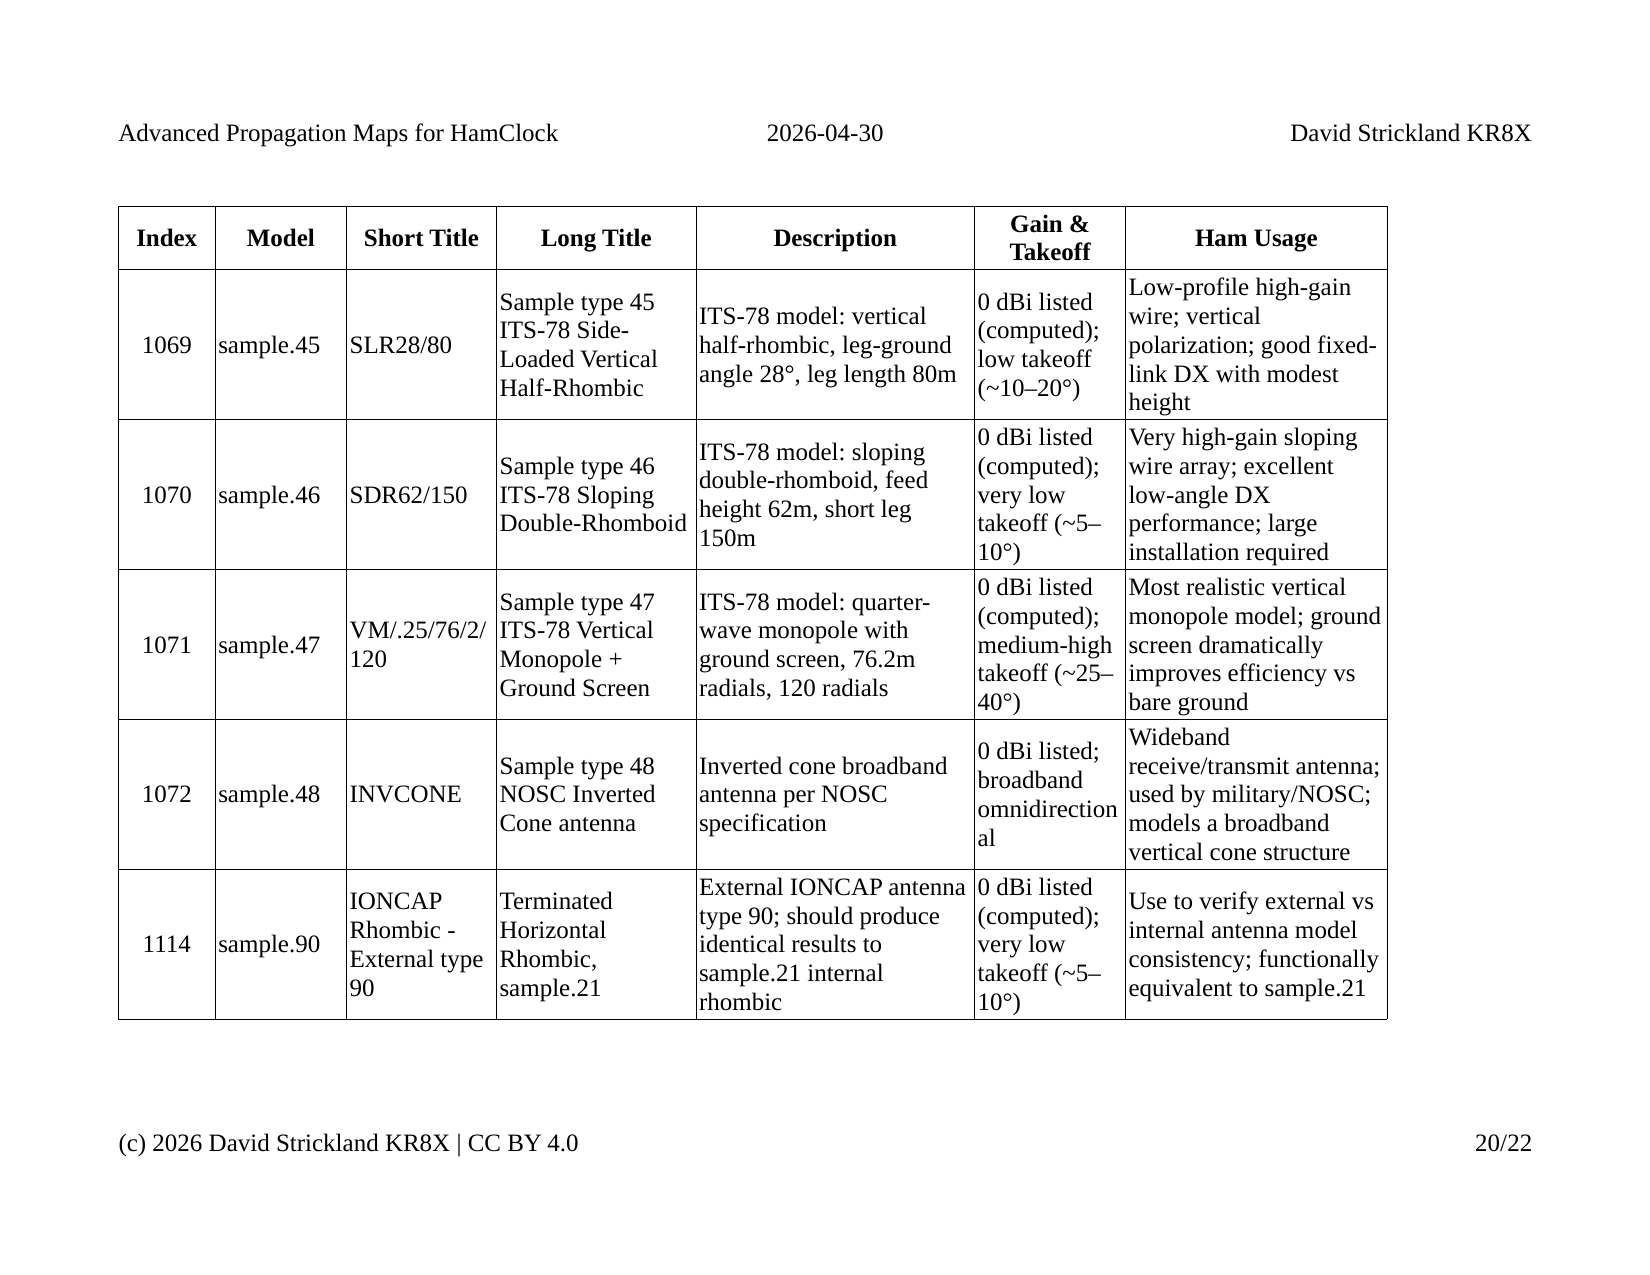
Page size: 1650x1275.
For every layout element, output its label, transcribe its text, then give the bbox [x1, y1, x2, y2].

table_cell 1114 [119, 870, 215, 1019]
table_cell SDR62/150 [347, 420, 496, 569]
table_cell External IONCAP antenna type 90; should produce identical results to sample.21 internal rhombic [697, 870, 974, 1019]
table_cell ITS-78 model: sloping double-rhomboid, feed height 62m, short leg 150m [697, 420, 974, 569]
table_cell sample.90 [216, 870, 346, 1019]
table_header Gain & Takeoff [975, 207, 1125, 269]
table_cell Sample type 48 NOSC Inverted Cone antenna [497, 720, 696, 869]
table_cell Most realistic vertical monopole model; ground screen dramatically improves efficiency vs bare ground [1126, 570, 1387, 719]
table_cell sample.47 [216, 570, 346, 719]
table_cell Wideband receive/transmit antenna; used by military/NOSC; models a broadband vertical cone structure [1126, 720, 1387, 869]
table_cell INVCONE [347, 720, 496, 869]
table_cell 0 dBi listed (computed); very low takeoff (~5–10°) [975, 420, 1125, 569]
table_cell Use to verify external vs internal antenna model consistency; functionally equivalent to sample.21 [1126, 870, 1387, 1019]
table_cell SLR28/80 [347, 270, 496, 419]
table_header Short Title [347, 207, 496, 269]
table_cell 0 dBi listed (computed); medium-high takeoff (~25–40°) [975, 570, 1125, 719]
table_cell sample.45 [216, 270, 346, 419]
table_header Index [119, 207, 215, 269]
table_cell 1069 [119, 270, 215, 419]
table_cell 1072 [119, 720, 215, 869]
table_cell Sample type 46 ITS-78 Sloping Double-Rhomboid [497, 420, 696, 569]
table_cell ITS-78 model: quarter-wave monopole with ground screen, 76.2m radials, 120 radials [697, 570, 974, 719]
table_cell IONCAP Rhombic - External type 90 [347, 870, 496, 1019]
table_cell Low-profile high-gain wire; vertical polarization; good fixed-link DX with modest height [1126, 270, 1387, 419]
table_cell Very high-gain sloping wire array; excellent low-angle DX performance; large installation required [1126, 420, 1387, 569]
table_header Description [697, 207, 974, 269]
table_cell Sample type 45 ITS-78 Side-Loaded Vertical Half-Rhombic [497, 270, 696, 419]
table_cell Terminated Horizontal Rhombic, sample.21 [497, 870, 696, 1019]
table_cell VM/.25/76/2/120 [347, 570, 496, 719]
table_cell ITS-78 model: vertical half-rhombic, leg-ground angle 28°, leg length 80m [697, 270, 974, 419]
table_cell Inverted cone broadband antenna per NOSC specification [697, 720, 974, 869]
table_header Model [216, 207, 346, 269]
table_cell sample.48 [216, 720, 346, 869]
table_cell 0 dBi listed; broadband omnidirectional [975, 720, 1125, 869]
table_cell 0 dBi listed (computed); low takeoff (~10–20°) [975, 270, 1125, 419]
table_cell sample.46 [216, 420, 346, 569]
table_cell 1071 [119, 570, 215, 719]
table_header Ham Usage [1126, 207, 1387, 269]
table_cell 1070 [119, 420, 215, 569]
table_cell 0 dBi listed (computed); very low takeoff (~5–10°) [975, 870, 1125, 1019]
table_header Long Title [497, 207, 696, 269]
table_cell Sample type 47 ITS-78 Vertical Monopole + Ground Screen [497, 570, 696, 719]
